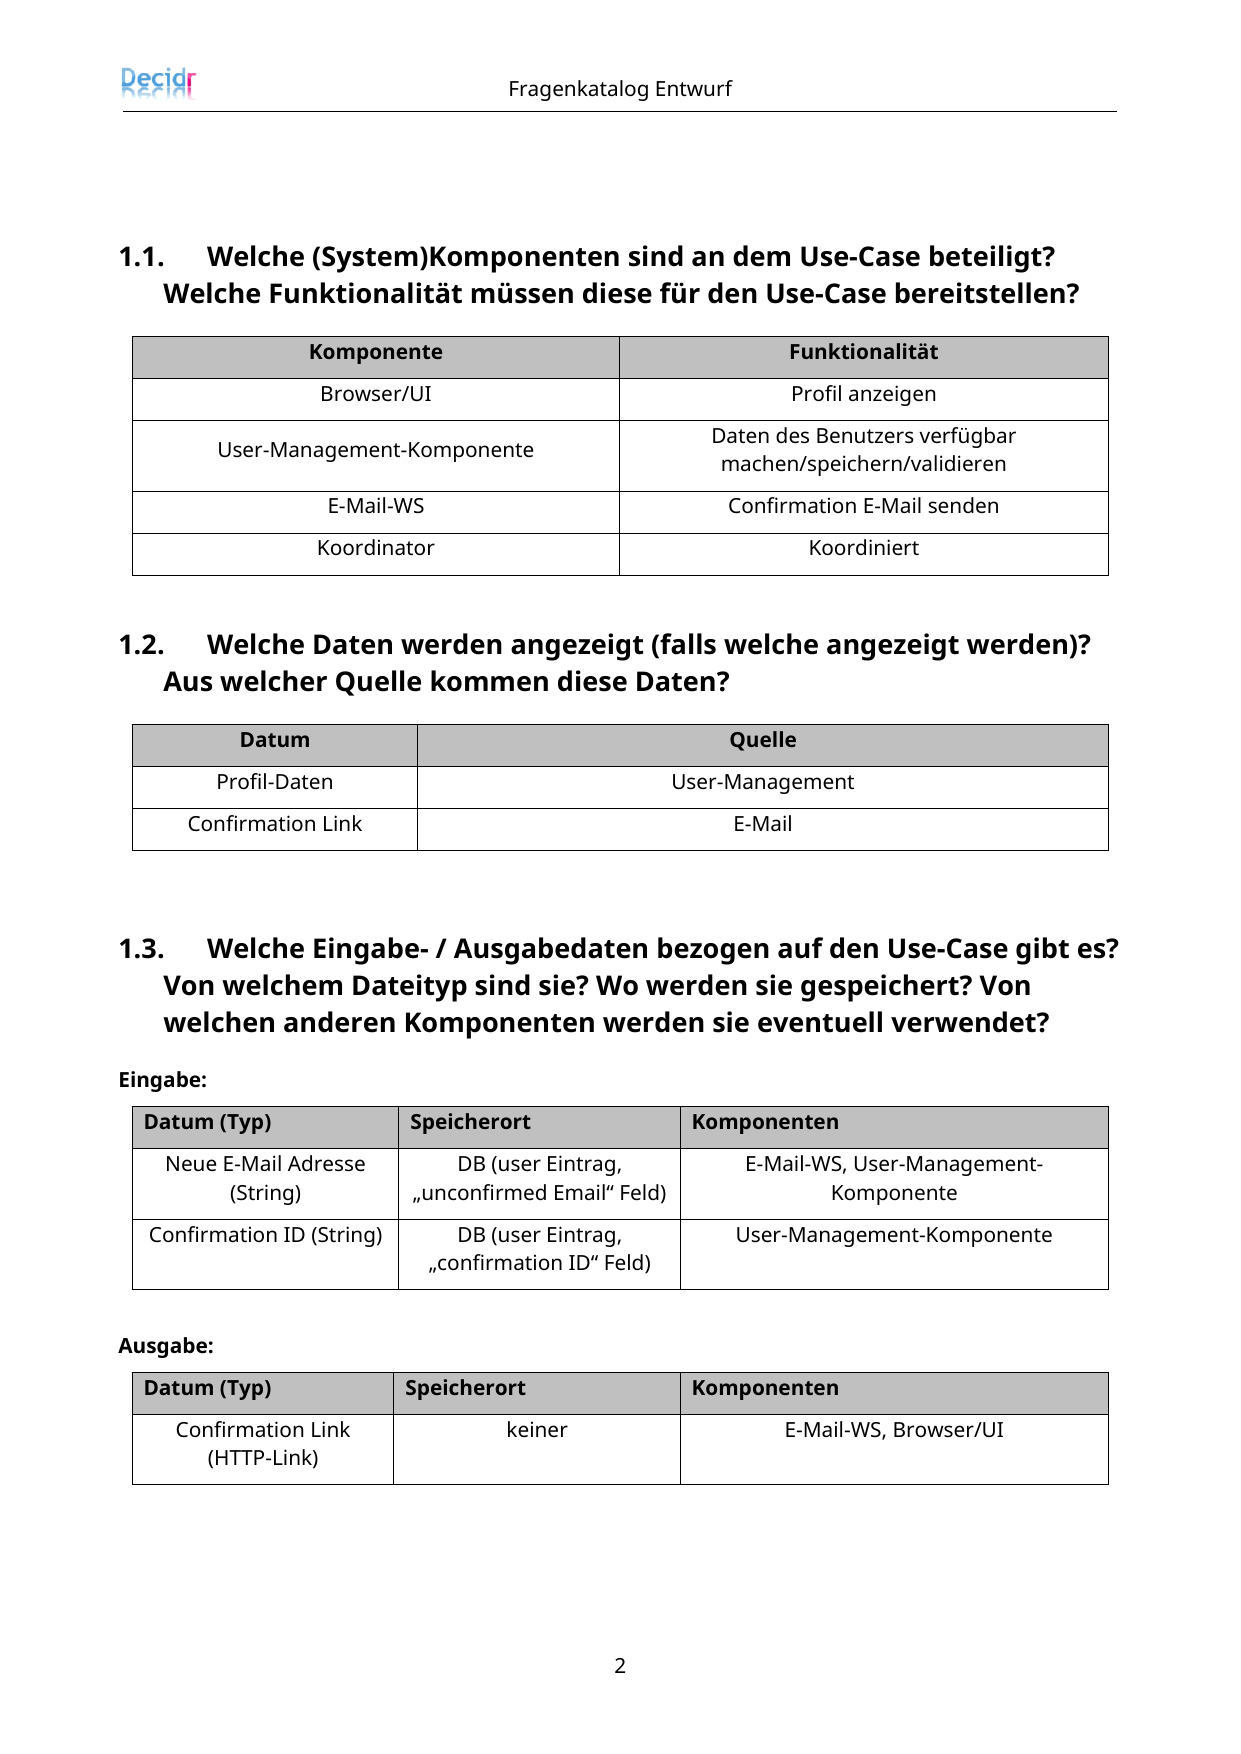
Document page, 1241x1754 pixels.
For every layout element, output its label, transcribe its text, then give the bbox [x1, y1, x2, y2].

table_cell DB (user Eintrag, „unconfirmed Email“ Feld) [399, 1149, 680, 1219]
table_header Datum (Typ) [133, 1107, 398, 1148]
table_cell Confirmation Link (HTTP-Link) [133, 1415, 393, 1484]
table_cell User-Management-Komponente [133, 421, 619, 491]
subtitle Welche Daten werden angezeigt (falls welche angezeigt werden)? Aus welcher Quelle kommen diese Daten? [118, 626, 1122, 699]
table_header Datum [133, 725, 417, 766]
table_cell Neue E-Mail Adresse (String) [133, 1149, 398, 1219]
table_cell E-Mail-WS [133, 492, 619, 532]
table_header Funktionalität [620, 337, 1108, 378]
table_cell Daten des Benutzers verfügbar machen/speichern/validieren [620, 421, 1108, 491]
subtitle Welche (System)Komponenten sind an dem Use-Case beteiligt? Welche Funktionalität müssen diese für den Use-Case bereitstellen? [118, 237, 1122, 311]
text Ausgabe: [118, 1331, 1122, 1359]
table_header Komponenten [681, 1373, 1108, 1414]
subtitle Welche Eingabe- / Ausgabedaten bezogen auf den Use-Case gibt es? Von welchem Dateityp sind sie? Wo werden sie gespeichert? Von welchen anderen Komponenten werden sie eventuell verwendet? [118, 930, 1122, 1040]
table_cell E-Mail-WS, User-Management-Komponente [681, 1149, 1108, 1219]
text Eingabe: [118, 1065, 1122, 1094]
table_cell Profil anzeigen [620, 379, 1108, 420]
table_cell Browser/UI [133, 379, 619, 420]
table_cell Koordinator [133, 534, 619, 574]
table_cell User-Management-Komponente [681, 1220, 1108, 1289]
table_cell Profil-Daten [133, 767, 417, 808]
table_header Speicherort [394, 1373, 680, 1414]
table_cell Confirmation E-Mail senden [620, 492, 1108, 532]
table_header Komponente [133, 337, 619, 378]
picture [118, 64, 200, 102]
table_cell DB (user Eintrag, „confirmation ID“ Feld) [399, 1220, 680, 1289]
table_cell Confirmation ID (String) [133, 1220, 398, 1289]
table_cell Koordiniert [620, 534, 1108, 574]
table_cell E-Mail-WS, Browser/UI [681, 1415, 1108, 1484]
table_header Datum (Typ) [133, 1373, 393, 1414]
table_header Speicherort [399, 1107, 680, 1148]
table_cell E-Mail [418, 809, 1108, 850]
table_cell Confirmation Link [133, 809, 417, 850]
table_cell keiner [394, 1415, 680, 1484]
table_header Komponenten [681, 1107, 1108, 1148]
table_cell User-Management [418, 767, 1108, 808]
table_header Quelle [418, 725, 1108, 766]
